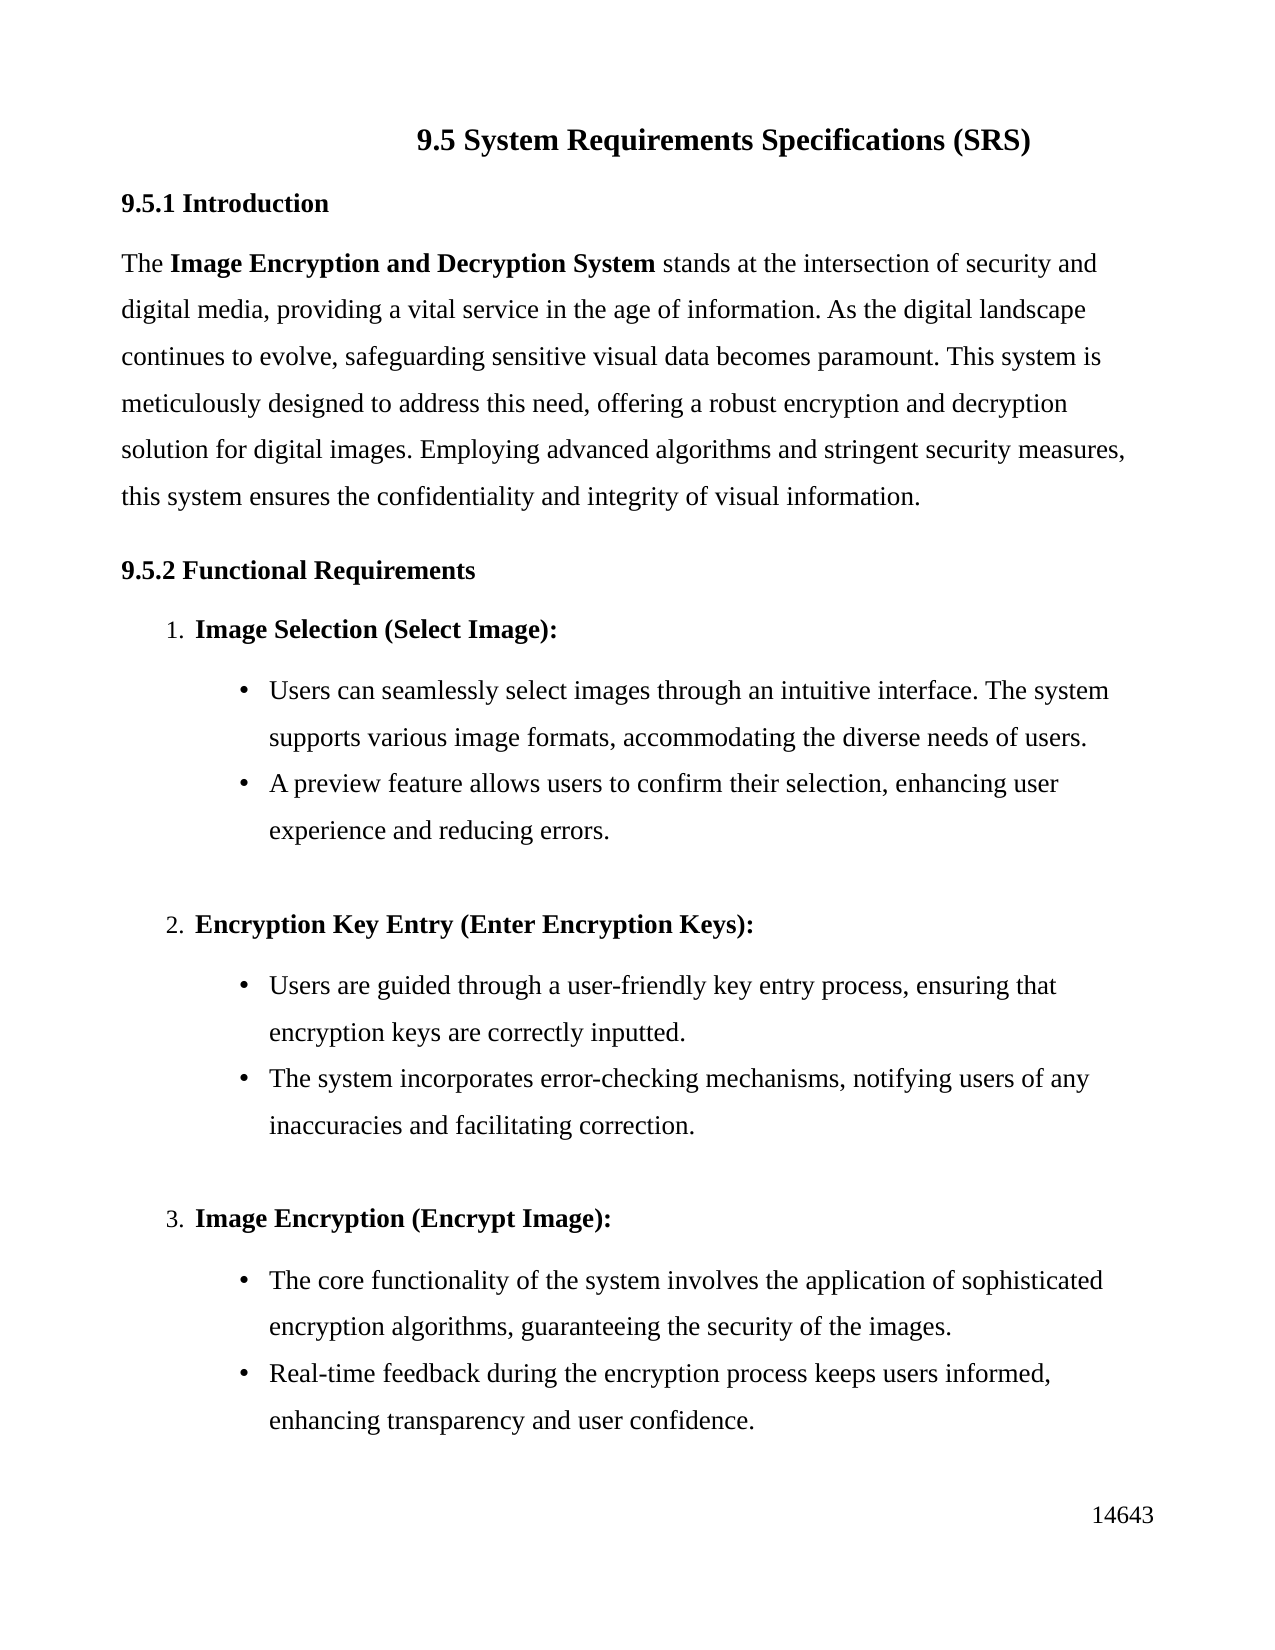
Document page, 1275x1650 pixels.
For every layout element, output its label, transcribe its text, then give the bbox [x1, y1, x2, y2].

list Image Encryption (Encrypt Image): [166, 1202, 1154, 1234]
text The Image Encryption and Decryption System stands at the intersection of security and digital media, providing a vital service in the age of information. As the digital landscape continues to evolve, safeguarding sensitive visual data becomes paramount. This system is meticulously designed to address this need, offering a robust encryption and decryption solution for digital images. Employing advanced algorithms and stringent security measures, this system ensures the confidentiality and integrity of visual information. [121, 247, 1154, 511]
list A preview feature allows users to confirm their selection, enhancing user experience and reducing errors. [239, 768, 1154, 846]
list Users can seamlessly select images through an intuitive interface. The system supports various image formats, accommodating the diverse needs of users. [239, 674, 1154, 752]
subtitle 9.5.1 Introduction [121, 187, 1154, 219]
list Users are guided through a user-friendly key entry process, ensuring that encryption keys are correctly inputted. [239, 969, 1154, 1047]
list Real-time feedback during the encryption process keeps users informed, enhancing transparency and user confidence. [239, 1357, 1154, 1435]
text 9.5 System Requirements Specifications (SRS) [121, 121, 1154, 157]
subtitle 9.5.2 Functional Requirements [121, 554, 1154, 585]
list The core functionality of the system involves the application of sophisticated encryption algorithms, guaranteeing the security of the images. [239, 1264, 1154, 1342]
list Encryption Key Entry (Enter Encryption Keys): [166, 908, 1154, 939]
list The system incorporates error-checking mechanisms, notifying users of any inaccuracies and facilitating correction. [239, 1062, 1154, 1140]
list Image Selection (Select Image): [166, 613, 1154, 644]
